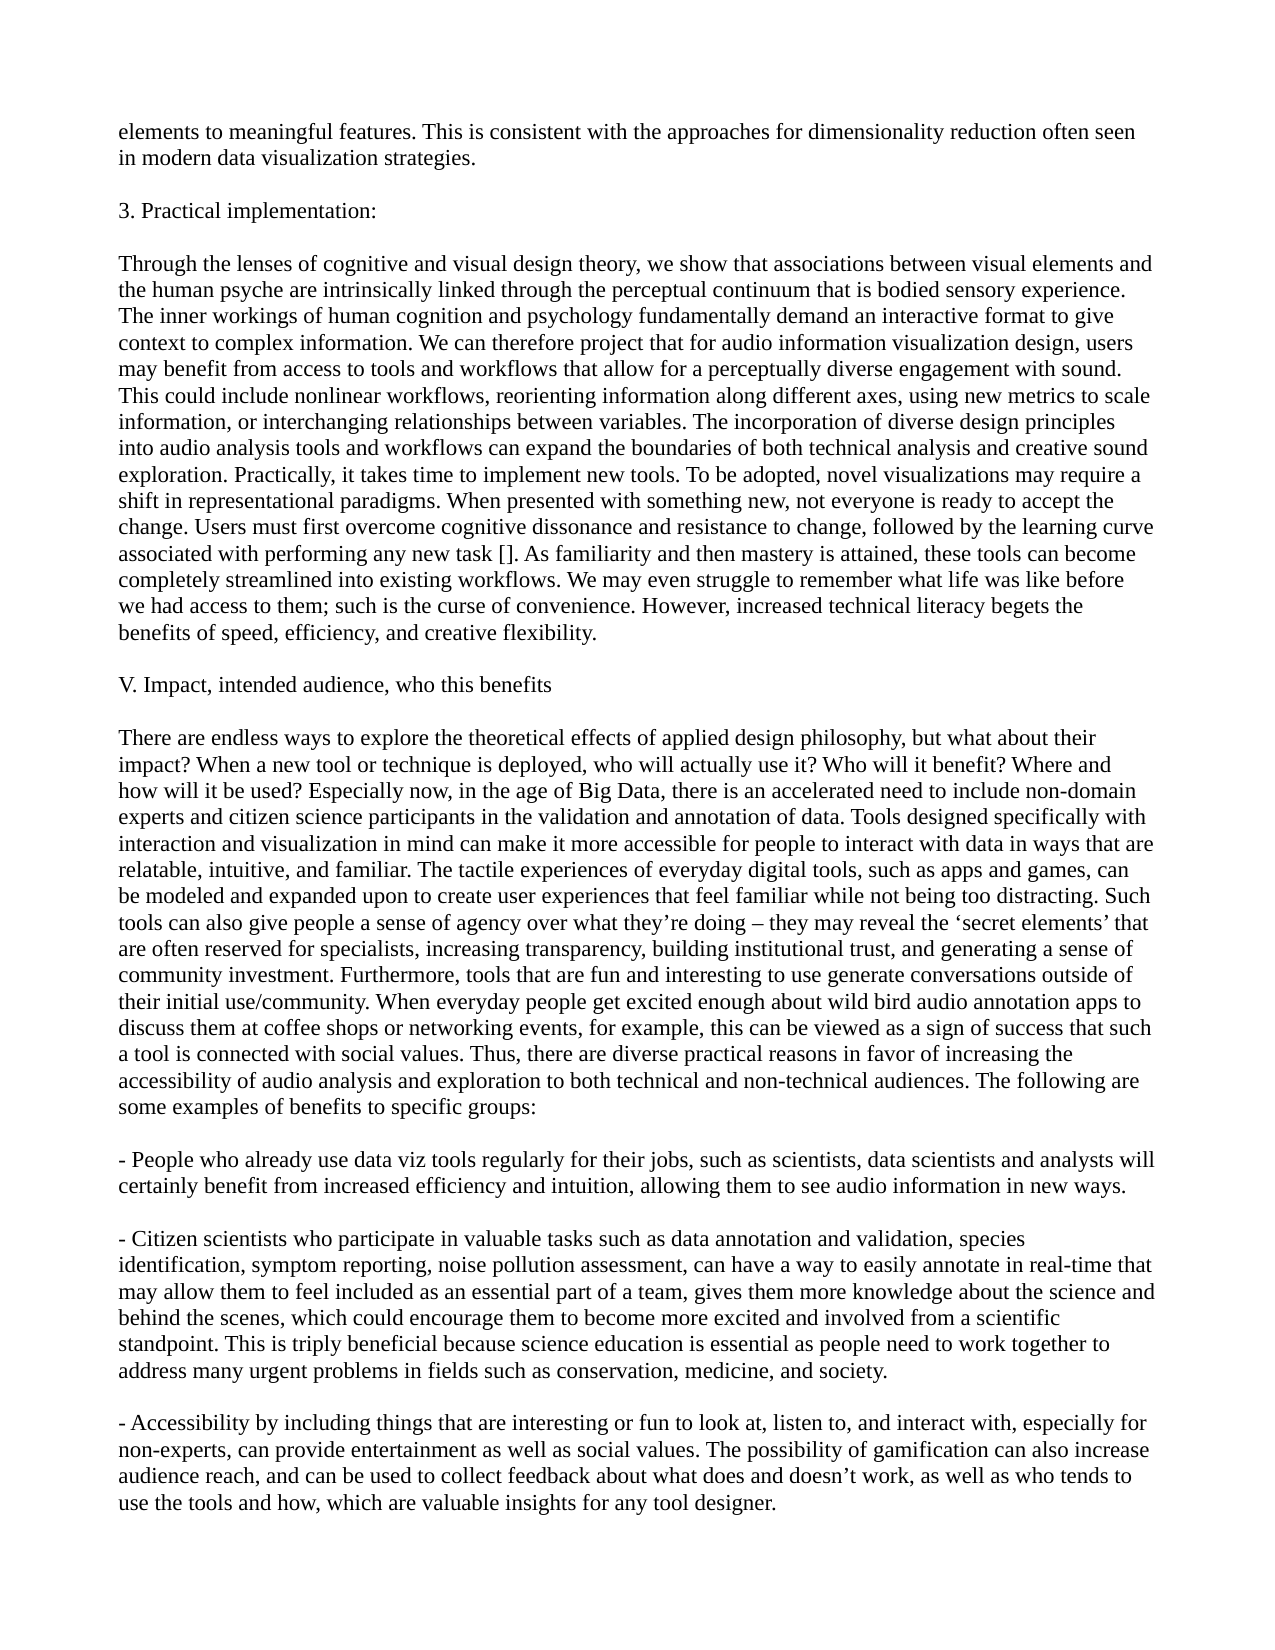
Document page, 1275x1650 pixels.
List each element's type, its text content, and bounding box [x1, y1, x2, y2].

text elements to meaningful features. This is consistent with the approaches for dimensionality reduction often seen in modern data visualization strategies. [118, 118, 1157, 171]
text V. Impact, intended audience, who this benefits [118, 672, 1157, 698]
text 3. Practical implementation: [118, 197, 1157, 223]
text There are endless ways to explore the theoretical effects of applied design philosophy, but what about their impact? When a new tool or technique is deployed, who will actually use it? Who will it benefit? Where and how will it be used? Especially now, in the age of Big Data, there is an accelerated need to include non-domain experts and citizen science participants in the validation and annotation of data. Tools designed specifically with interaction and visualization in mind can make it more accessible for people to interact with data in ways that are relatable, intuitive, and familiar. The tactile experiences of everyday digital tools, such as apps and games, can be modeled and expanded upon to create user experiences that feel familiar while not being too distracting. Such tools can also give people a sense of agency over what they’re doing – they may reveal the ‘secret elements’ that are often reserved for specialists, increasing transparency, building institutional trust, and generating a sense of community investment. Furthermore, tools that are fun and interesting to use generate conversations outside of their initial use/community. When everyday people get excited enough about wild bird audio annotation apps to discuss them at coffee shops or networking events, for example, this can be viewed as a sign of success that such a tool is connected with social values. Thus, there are diverse practical reasons in favor of increasing the accessibility of audio analysis and exploration to both technical and non-technical audiences. The following are some examples of benefits to specific groups: [118, 724, 1157, 1119]
text - People who already use data viz tools regularly for their jobs, such as scientists, data scientists and analysts will certainly benefit from increased efficiency and intuition, allowing them to see audio information in new ways. [118, 1146, 1157, 1199]
text - Accessibility by including things that are interesting or fun to look at, listen to, and interact with, especially for non-experts, can provide entertainment as well as social values. The possibility of gamification can also increase audience reach, and can be used to collect feedback about what does and doesn’t work, as well as who tends to use the tools and how, which are valuable insights for any tool designer. [118, 1409, 1157, 1515]
text Through the lenses of cognitive and visual design theory, we show that associations between visual elements and the human psyche are intrinsically linked through the perceptual continuum that is bodied sensory experience. The inner workings of human cognition and psychology fundamentally demand an interactive format to give context to complex information. We can therefore project that for audio information visualization design, users may benefit from access to tools and workflows that allow for a perceptually diverse engagement with sound. This could include nonlinear workflows, reorienting information along different axes, using new metrics to scale information, or interchanging relationships between variables. The incorporation of diverse design principles into audio analysis tools and workflows can expand the boundaries of both technical analysis and creative sound exploration. Practically, it takes time to implement new tools. To be adopted, novel visualizations may require a shift in representational paradigms. When presented with something new, not everyone is ready to accept the change. Users must first overcome cognitive dissonance and resistance to change, followed by the learning curve associated with performing any new task []. As familiarity and then mastery is attained, these tools can become completely streamlined into existing workflows. We may even struggle to remember what life was like before we had access to them; such is the curse of convenience. However, increased technical literacy begets the benefits of speed, efficiency, and creative flexibility. [118, 250, 1157, 645]
text - Citizen scientists who participate in valuable tasks such as data annotation and validation, species identification, symptom reporting, noise pollution assessment, can have a way to easily annotate in real-time that may allow them to feel included as an essential part of a team, gives them more knowledge about the science and behind the scenes, which could encourage them to become more excited and involved from a scientific standpoint. This is triply beneficial because science education is essential as people need to work together to address many urgent problems in fields such as conservation, medicine, and society. [118, 1225, 1157, 1383]
